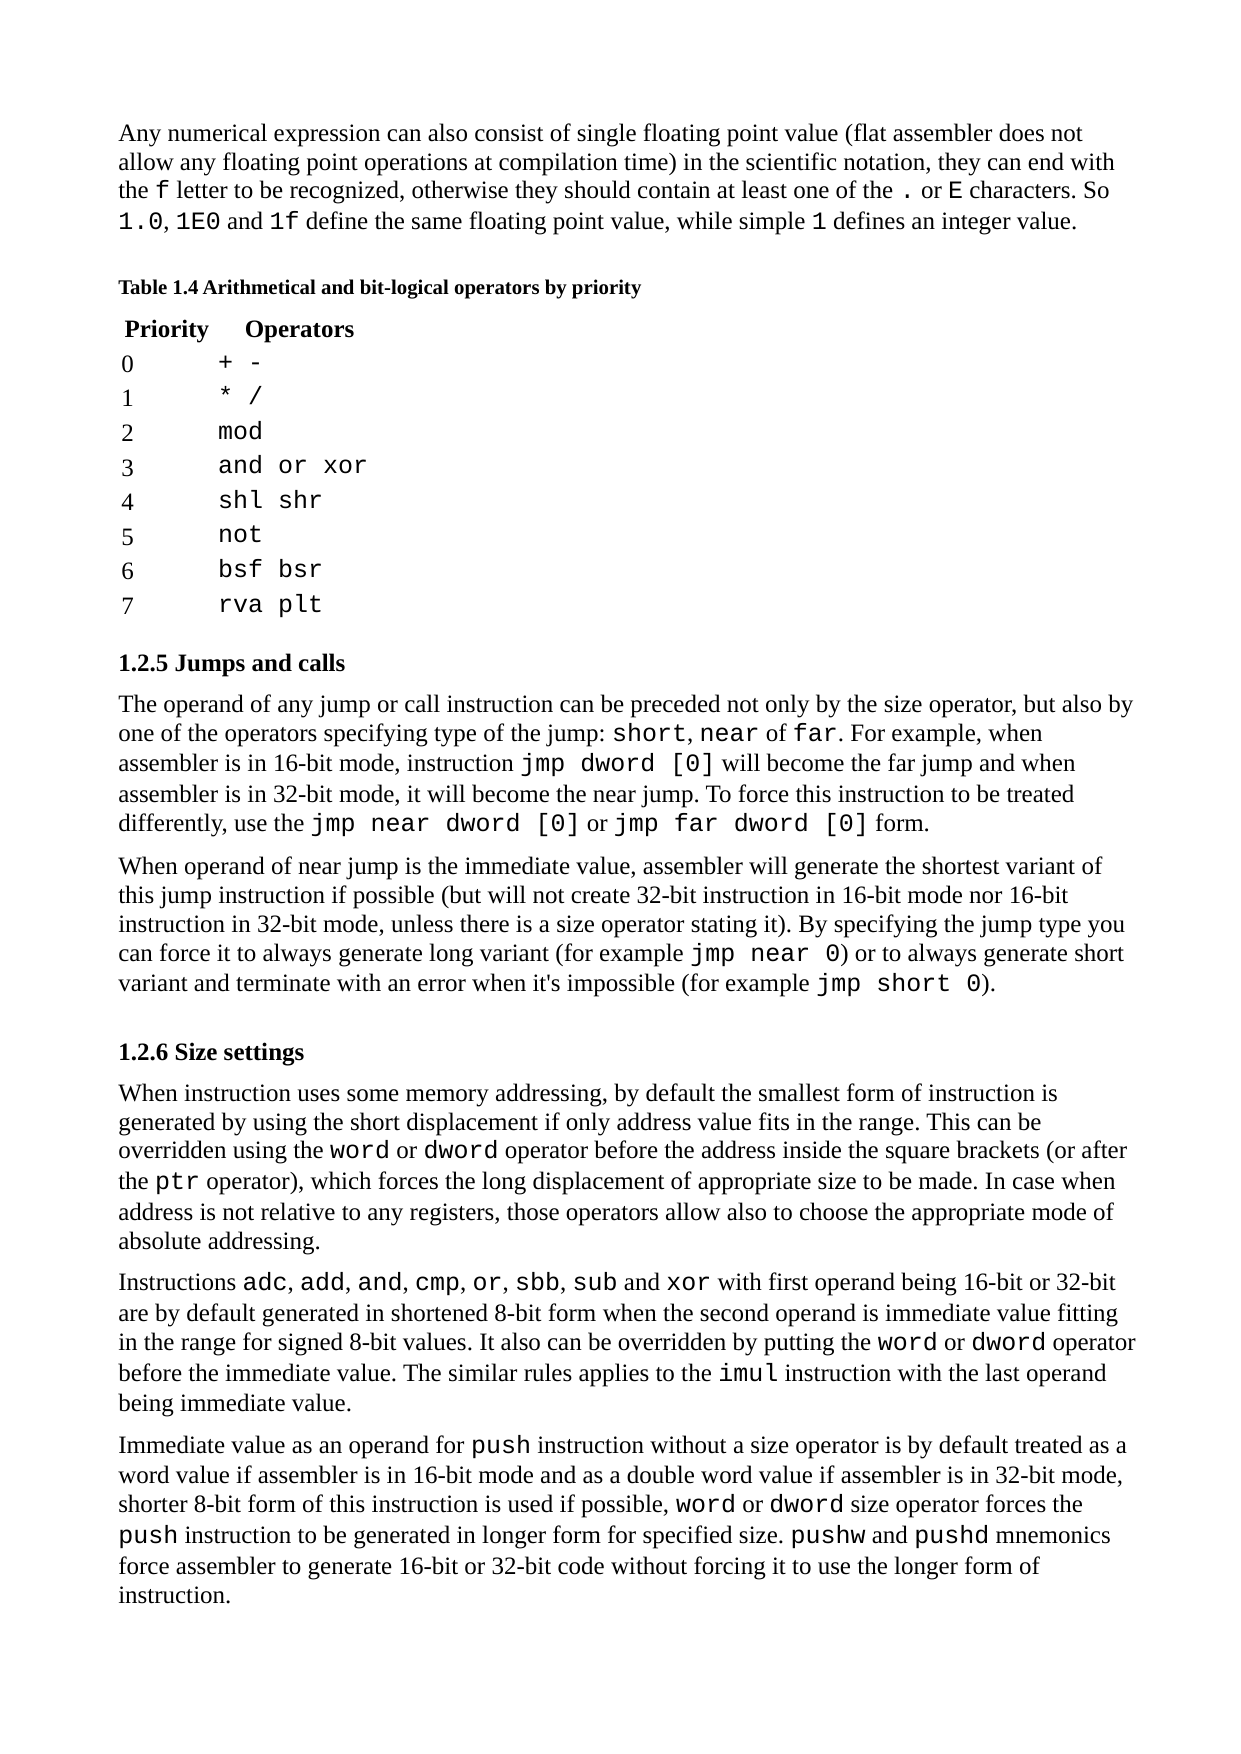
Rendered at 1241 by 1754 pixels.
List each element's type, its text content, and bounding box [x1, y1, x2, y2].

table_header Priority [118, 311, 215, 346]
text When operand of near jump is the immediate value, assembler will generate the shortest variant of this jump instruction if possible (but will not create 32-bit instruction in 16-bit mode nor 16-bit instruction in 32-bit mode, unless there is a size operator stating it). By specifying the jump type you can force it to always generate long variant (for example jmp near 0) or to always generate short variant and terminate with an error when it's impossible (for example jmp short 0). [118, 851, 1137, 999]
table_cell rva plt [215, 588, 384, 623]
table_cell 4 [118, 484, 215, 519]
text Instructions adc, add, and, cmp, or, sbb, sub and xor with first operand being 16-bit or 32-bit are by default generated in shortened 8-bit form when the second operand is immediate value fitting in the range for signed 8-bit values. It also can be overridden by putting the word or dword operator before the immediate value. The similar rules applies to the imul instruction with the last operand being immediate value. [118, 1267, 1137, 1417]
table_cell 2 [118, 415, 215, 450]
subtitle 1.2.5 Jumps and calls [118, 648, 1137, 676]
text Immediate value as an operand for push instruction without a size operator is by default treated as a word value if assembler is in 16-bit mode and as a double word value if assembler is in 32-bit mode, shorter 8-bit form of this instruction is used if possible, word or dword size operator forces the push instruction to be generated in longer form for specified size. pushw and pushd mnemonics force assembler to generate 16-bit or 32-bit code without forcing it to use the longer form of instruction. [118, 1430, 1137, 1608]
subtitle Table 1.4 Arithmetical and bit-logical operators by priority [118, 275, 1137, 299]
table_cell shl shr [215, 484, 384, 519]
text When instruction uses some memory addressing, by default the smallest form of instruction is generated by using the short displacement if only address value fits in the range. This can be overridden using the word or dword operator before the address inside the square brackets (or after the ptr operator), which forces the long displacement of appropriate size to be made. In case when address is not relative to any registers, those operators allow also to choose the appropriate mode of absolute addressing. [118, 1078, 1137, 1255]
table_cell not [215, 519, 384, 553]
table_cell * / [215, 381, 384, 415]
table_cell bsf bsr [215, 554, 384, 588]
table_cell 5 [118, 519, 215, 553]
text Any numerical expression can also consist of single floating point value (flat assembler does not allow any floating point operations at compilation time) in the scientific notation, they can end with the f letter to be recognized, otherwise they should contain at least one of the . or E characters. So 1.0, 1E0 and 1f define the same floating point value, while simple 1 defines an integer value. [118, 118, 1137, 237]
table_header Operators [215, 311, 384, 346]
table_cell 3 [118, 450, 215, 484]
table_cell and or xor [215, 450, 384, 484]
table_cell 6 [118, 554, 215, 588]
subtitle 1.2.6 Size settings [118, 1037, 1137, 1066]
table_cell 7 [118, 588, 215, 623]
text The operand of any jump or call instruction can be preceded not only by the size operator, but also by one of the operators specifying type of the jump: short, near of far. For example, when assembler is in 16-bit mode, instruction jmp dword [0] will become the far jump and when assembler is in 32-bit mode, it will become the near jump. To force this instruction to be treated differently, use the jmp near dword [0] or jmp far dword [0] form. [118, 689, 1137, 839]
table_cell mod [215, 415, 384, 450]
table_cell 0 [118, 346, 215, 381]
table_cell + - [215, 346, 384, 381]
table_cell 1 [118, 381, 215, 415]
